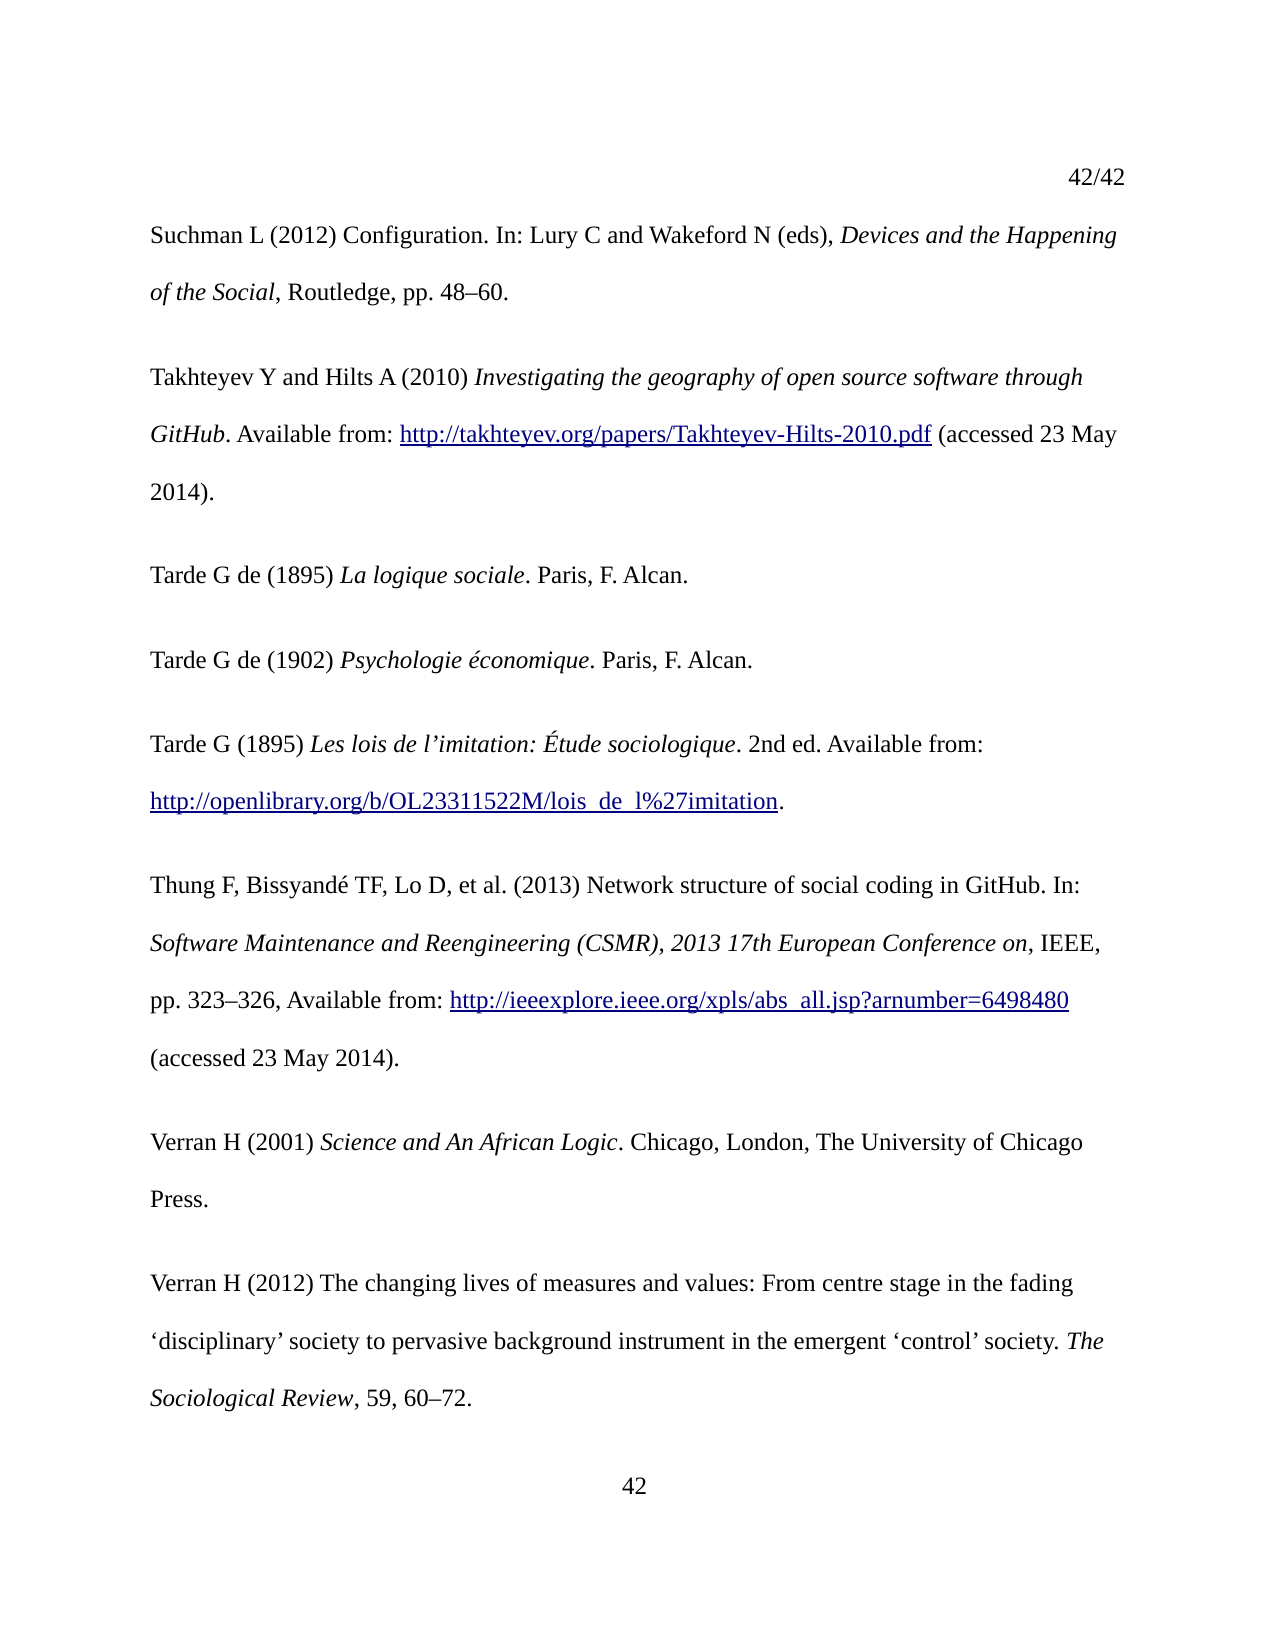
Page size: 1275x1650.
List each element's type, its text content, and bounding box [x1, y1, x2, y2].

text Tarde G de (1902) Psychologie économique. Paris, F. Alcan. [150, 645, 1125, 673]
text Verran H (2012) The changing lives of measures and values: From centre stage in the fading ‘disciplinary’ society to pervasive background instrument in the emergent ‘control’ society. The Sociological Review, 59, 60–72. [150, 1268, 1125, 1412]
text Takhteyev Y and Hilts A (2010) Investigating the geography of open source software through GitHub. Available from: http://takhteyev.org/papers/Takhteyev-Hilts-2010.pdf (accessed 23 May 2014). [150, 362, 1125, 505]
text Tarde G de (1895) La logique sociale. Paris, F. Alcan. [150, 561, 1125, 589]
text Tarde G (1895) Les lois de l’imitation: Étude sociologique. 2nd ed. Available from: http://openlibrary.org/b/OL23311522M/lois_de_l%27imitation. [150, 729, 1125, 815]
text Suchman L (2012) Configuration. In: Lury C and Wakeford N (eds), Devices and the Happening of the Social, Routledge, pp. 48–60. [150, 220, 1125, 306]
text Verran H (2001) Science and An African Logic. Chicago, London, The University of Chicago Press. [150, 1127, 1125, 1213]
text Thung F, Bissyandé TF, Lo D, et al. (2013) Network structure of social coding in GitHub. In: Software Maintenance and Reengineering (CSMR), 2013 17th European Conference on, IEEE, pp. 323–326, Available from: http://ieeexplore.ieee.org/xpls/abs_all.jsp?arnumber=6498480 (accessed 23 May 2014). [150, 870, 1125, 1072]
